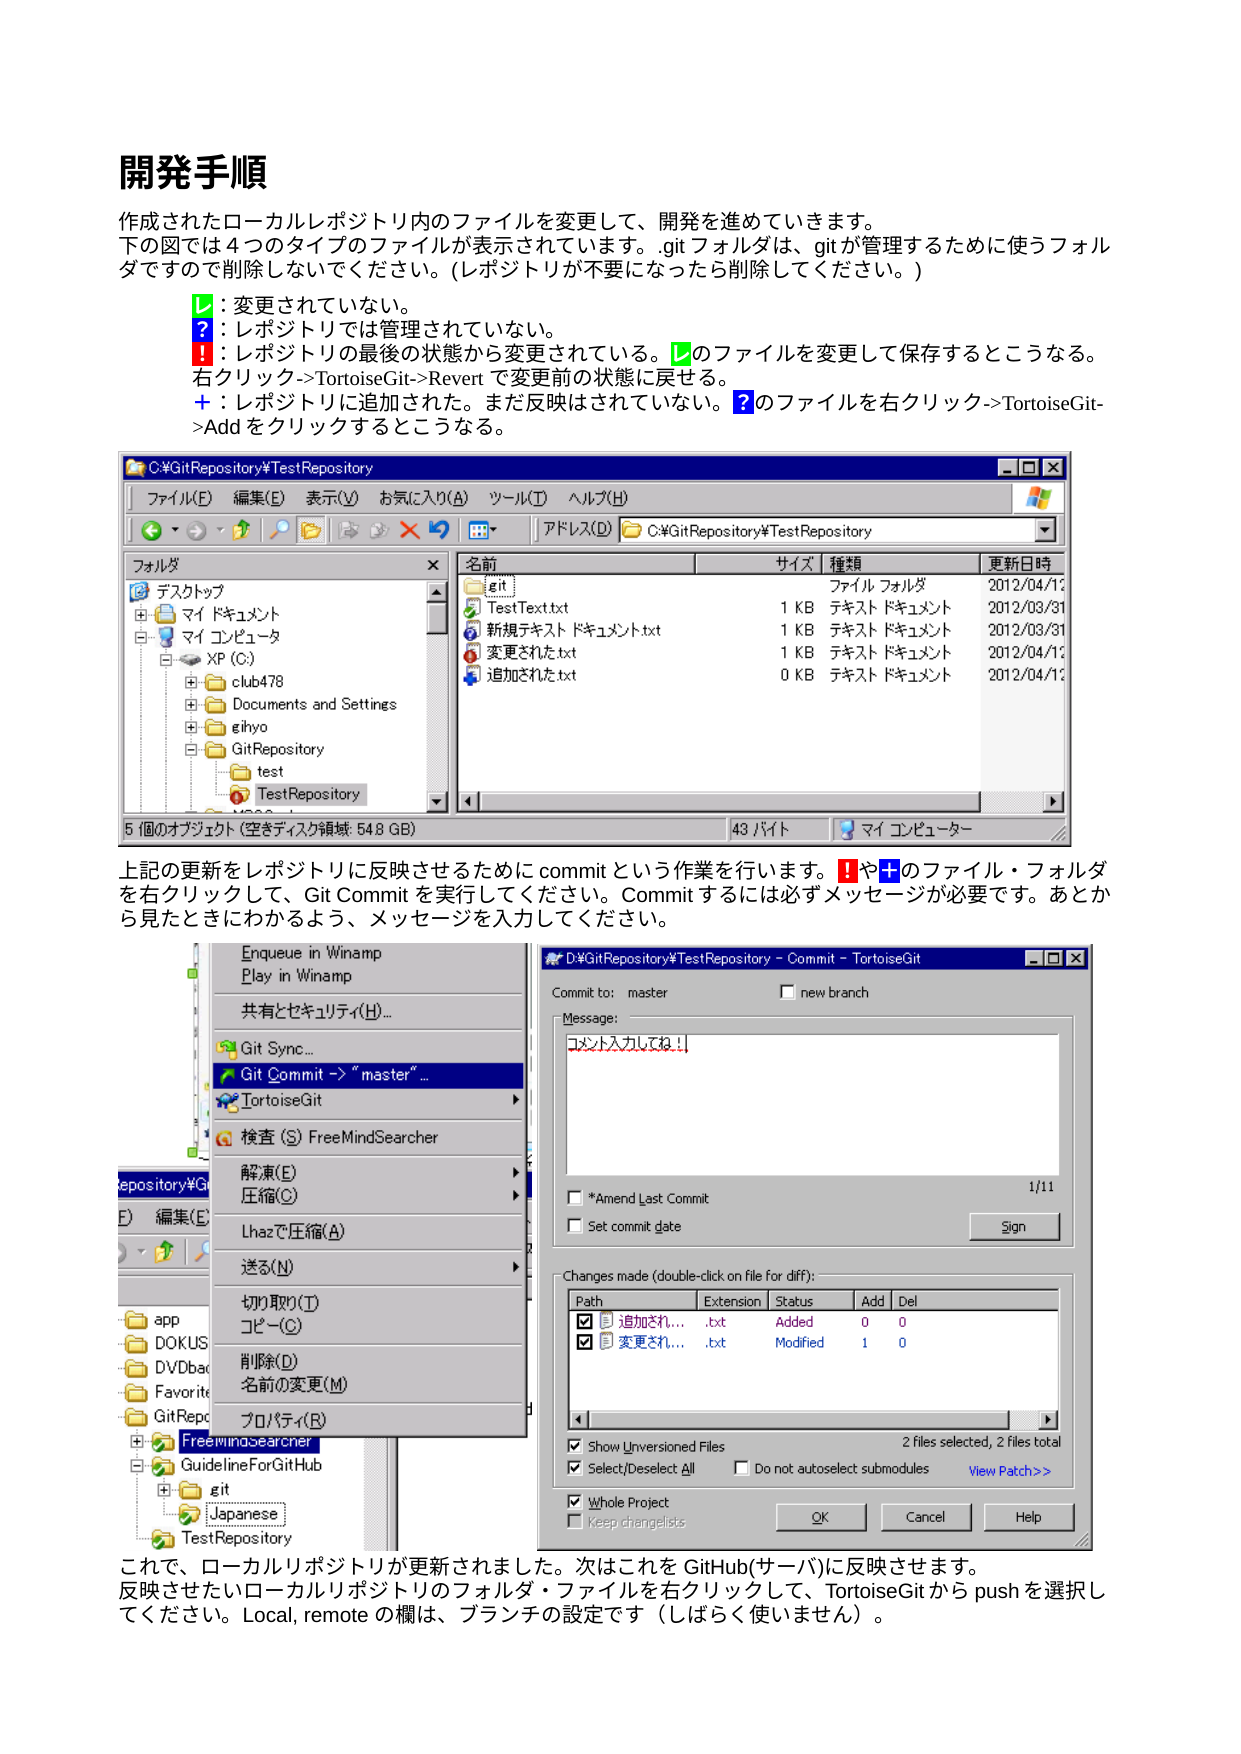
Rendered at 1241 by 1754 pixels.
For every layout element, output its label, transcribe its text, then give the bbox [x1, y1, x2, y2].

subtitle 開発手順 [118, 143, 1122, 197]
text レ：変更されていない。 ？：レポジトリでは管理されていない。 ！：レポジトリの最後の状態から変更されている。レのファイルを変更して保存するとこうなる。右クリック->TortoiseGit->Revert で変更前の状態に戻せる。 ＋：レポジトリに追加された。まだ反映はされていない。？のファイルを右クリック->TortoiseGit->Addをクリックするとこうなる。 [192, 294, 1122, 439]
picture [537, 944, 1093, 1551]
text これで、ローカルリポジトリが更新されました。次はこれをGitHub(サーバ)に反映させます。 反映させたいローカルリポジトリのフォルダ・ファイルを右クリックして、TortoiseGitからpushを選択してください。Local, remote の欄は、ブランチの設定です（しばらく使いません）。 [118, 943, 1122, 1627]
text 上記の更新をレポジトリに反映させるためにcommitという作業を行います。！や＋のファイル・フォルダを右クリックして、Git Commit を実行してください。Commitするには必ずメッセージが必要です。あとから見たときにわかるよう、メッセージを入力してください。 [118, 859, 1122, 931]
text 作成されたローカルレポジトリ内のファイルを変更して、開発を進めていきます。 下の図では４つのタイプのファイルが表示されています。.gitフォルダは、gitが管理するために使うフォルダですので削除しないでください。(レポジトリが不要になったら削除してください。) [118, 210, 1122, 282]
picture [118, 451, 1072, 847]
